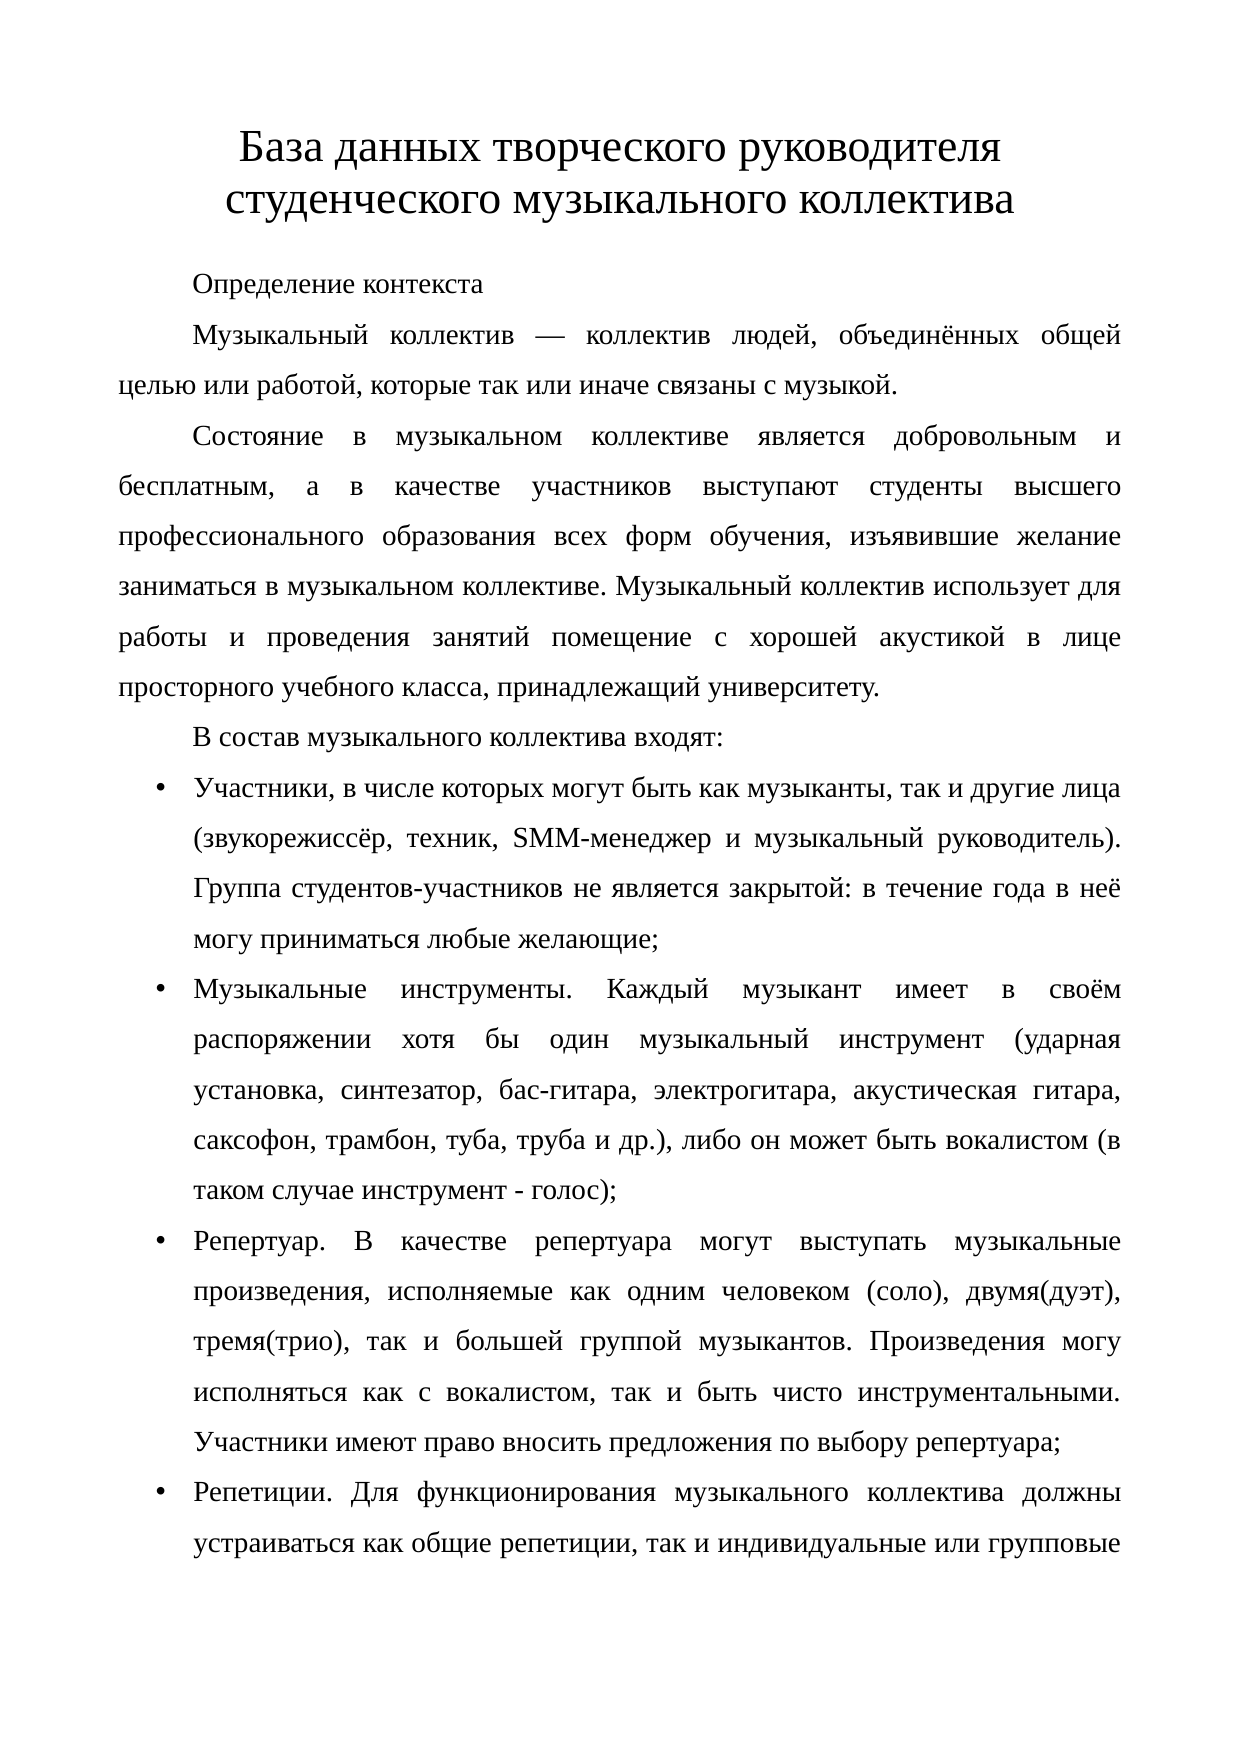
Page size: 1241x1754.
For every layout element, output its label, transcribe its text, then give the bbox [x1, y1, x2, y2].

list Участники, в числе которых могут быть как музыканты, так и другие лица (звукорежиссёр, техник, SMM-менеджер и музыкальный руководитель). Группа студентов-участников не является закрытой: в течение года в неё могу приниматься любые желающие; [156, 770, 1122, 954]
text Музыкальный коллектив — коллектив людей, объединённых общей целью или работой, которые так или иначе связаны с музыкой. [118, 317, 1122, 401]
list Репертуар. В качестве репертуара могут выступать музыкальные произведения, исполняемые как одним человеком (соло), двумя(дуэт), тремя(трио), так и большей группой музыкантов. Произведения могу исполняться как с вокалистом, так и быть чисто инструментальными. Участники имеют право вносить предложения по выбору репертуара; [156, 1223, 1122, 1458]
list Музыкальные инструменты. Каждый музыкант имеет в своём распоряжении хотя бы один музыкальный инструмент (ударная установка, синтезатор, баc-гитара, электрогитара, акустическая гитара, саксофон, трамбон, туба, труба и др.), либо он может быть вокалистом (в таком случае инструмент - голос); [156, 971, 1122, 1206]
text Состояние в музыкальном коллективе является добровольным и бесплатным, а в качестве участников выступают студенты высшего профессионального образования всех форм обучения, изъявившие желание заниматься в музыкальном коллективе. Музыкальный коллектив использует для работы и проведения занятий помещение с хорошей акустикой в лице просторного учебного класса, принадлежащий университету. [118, 418, 1122, 703]
text В состав музыкального коллектива входят: [118, 719, 1122, 753]
text База данных творческого руководителя студенческого музыкального коллектива [118, 118, 1122, 223]
text Определение контекста [118, 267, 1122, 300]
list Репетиции. Для функционирования музыкального коллектива должны устраиваться как общие репетиции, так и индивидуальные или групповые [156, 1474, 1122, 1558]
